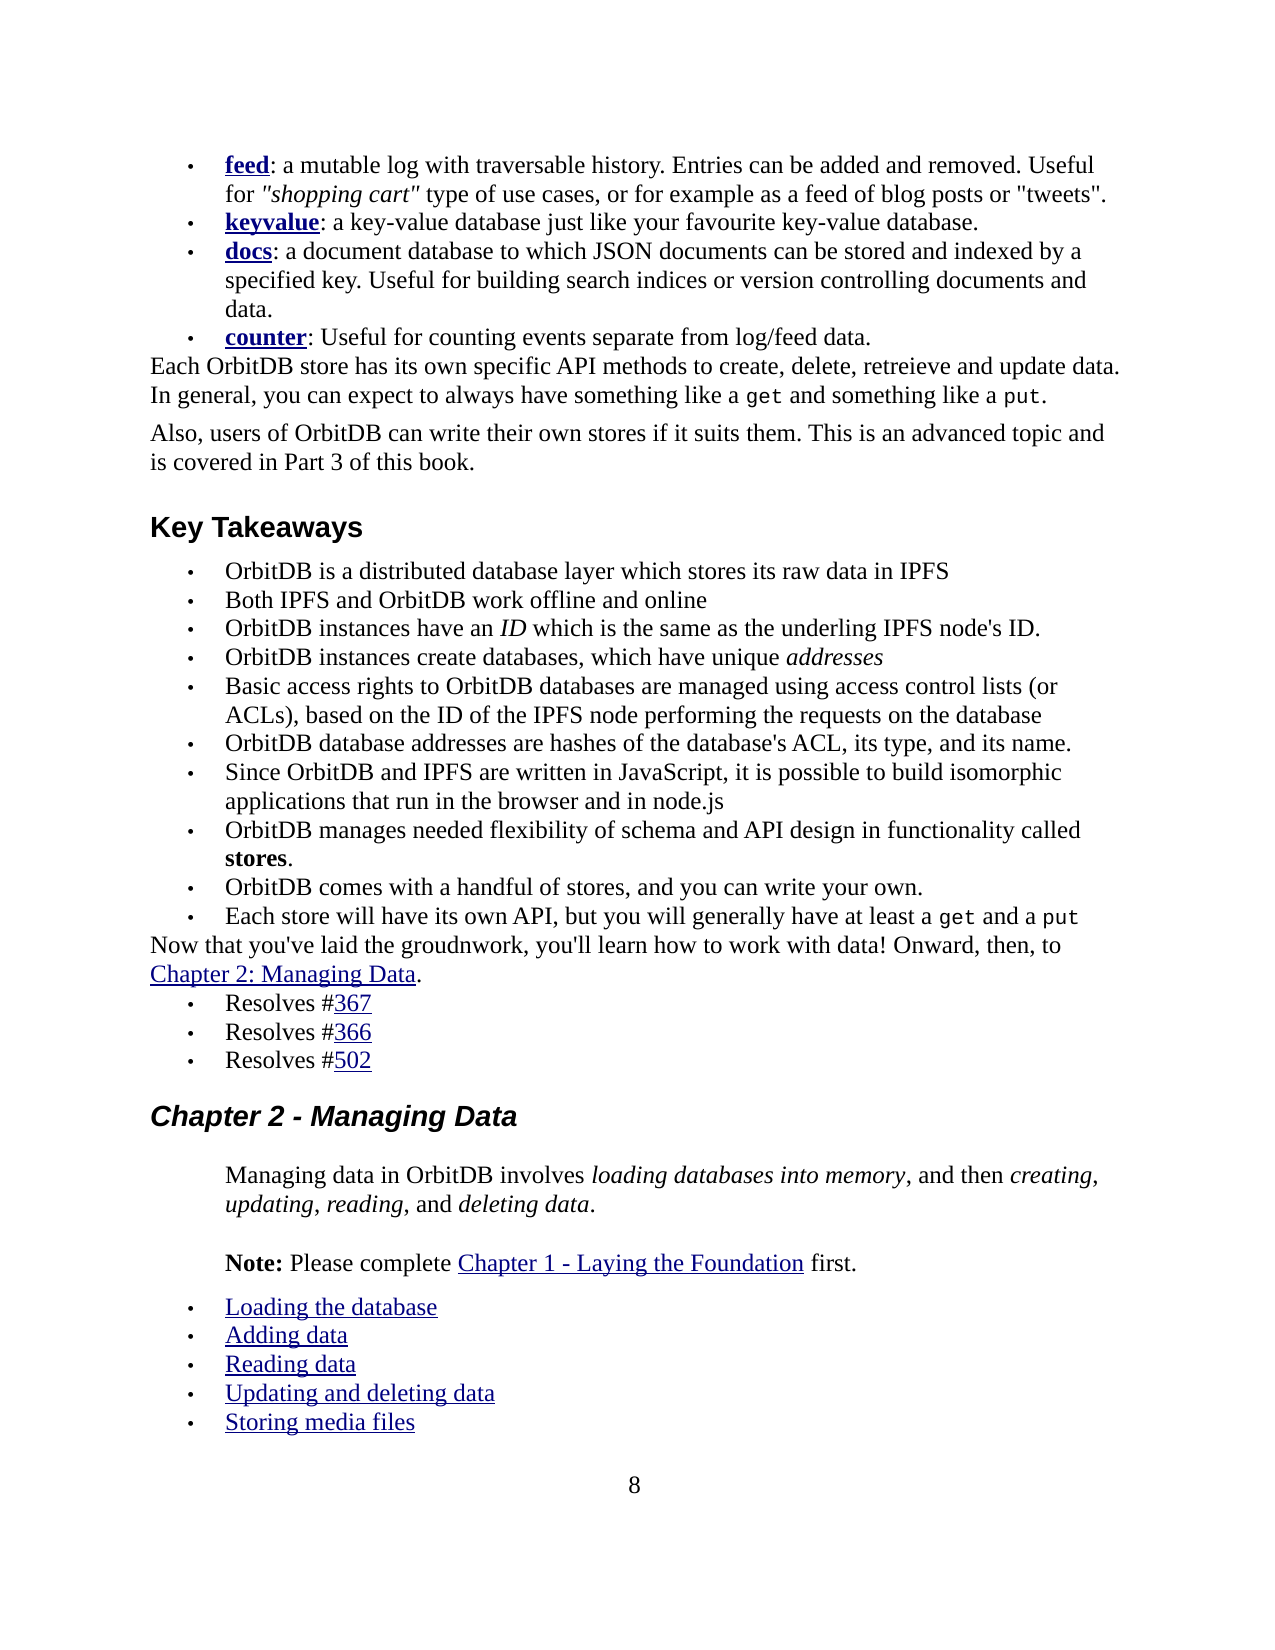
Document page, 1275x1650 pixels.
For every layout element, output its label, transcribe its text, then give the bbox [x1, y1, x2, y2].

list Adding data [187, 1320, 1125, 1349]
text Now that you've laid the groudnwork, you'll learn how to work with data! Onward, then, to Chapter 2: Managing Data. [150, 931, 1125, 988]
list feed: a mutable log with traversable history. Entries can be added and removed. Useful for "shopping cart" type of use cases, or for example as a feed of blog posts or "tweets". [187, 150, 1125, 207]
list Since OrbitDB and IPFS are written in JavaScript, it is possible to build isomorphic applications that run in the browser and in node.js [187, 757, 1125, 815]
subtitle Chapter 2 - Managing Data [150, 1099, 1125, 1133]
list OrbitDB database addresses are hashes of the database's ACL, its type, and its name. [187, 728, 1125, 757]
list Both IPFS and OrbitDB work offline and online [187, 585, 1125, 613]
list Resolves #502 [187, 1046, 1125, 1074]
list Each store will have its own API, but you will generally have at least a get and a put [187, 901, 1125, 931]
list Resolves #367 [187, 988, 1125, 1017]
text Also, users of OrbitDB can write their own stores if it suits them. This is an advanced topic and is covered in Part 3 of this book. [150, 418, 1125, 476]
list Resolves #366 [187, 1017, 1125, 1046]
list keyvalue: a key-value database just like your favourite key-value database. [187, 207, 1125, 236]
list OrbitDB instances have an ID which is the same as the underling IPFS node's ID. [187, 613, 1125, 642]
text Each OrbitDB store has its own specific API methods to create, delete, retreieve and update data. In general, you can expect to always have something like a get and something like a put. [150, 351, 1125, 409]
list docs: a document database to which JSON documents can be stored and indexed by a specified key. Useful for building search indices or version controlling documents and data. [187, 236, 1125, 322]
list Updating and deleting data [187, 1378, 1125, 1407]
list OrbitDB is a distributed database layer which stores its raw data in IPFS [187, 556, 1125, 585]
list Storing media files [187, 1407, 1125, 1435]
list OrbitDB instances create databases, which have unique addresses [187, 642, 1125, 671]
text Note: Please complete Chapter 1 - Laying the Foundation first. [225, 1248, 1125, 1277]
list counter: Useful for counting events separate from log/feed data. [187, 322, 1125, 351]
list Reading data [187, 1349, 1125, 1378]
list Basic access rights to OrbitDB databases are managed using access control lists (or ACLs), based on the ID of the IPFS node performing the requests on the database [187, 671, 1125, 728]
list OrbitDB manages needed flexibility of schema and API design in functionality called stores. [187, 815, 1125, 872]
subtitle Key Takeaways [150, 510, 1125, 543]
list Loading the database [187, 1292, 1125, 1320]
text Managing data in OrbitDB involves loading databases into memory, and then creating, updating, reading, and deleting data. [225, 1160, 1125, 1218]
list OrbitDB comes with a handful of stores, and you can write your own. [187, 872, 1125, 901]
